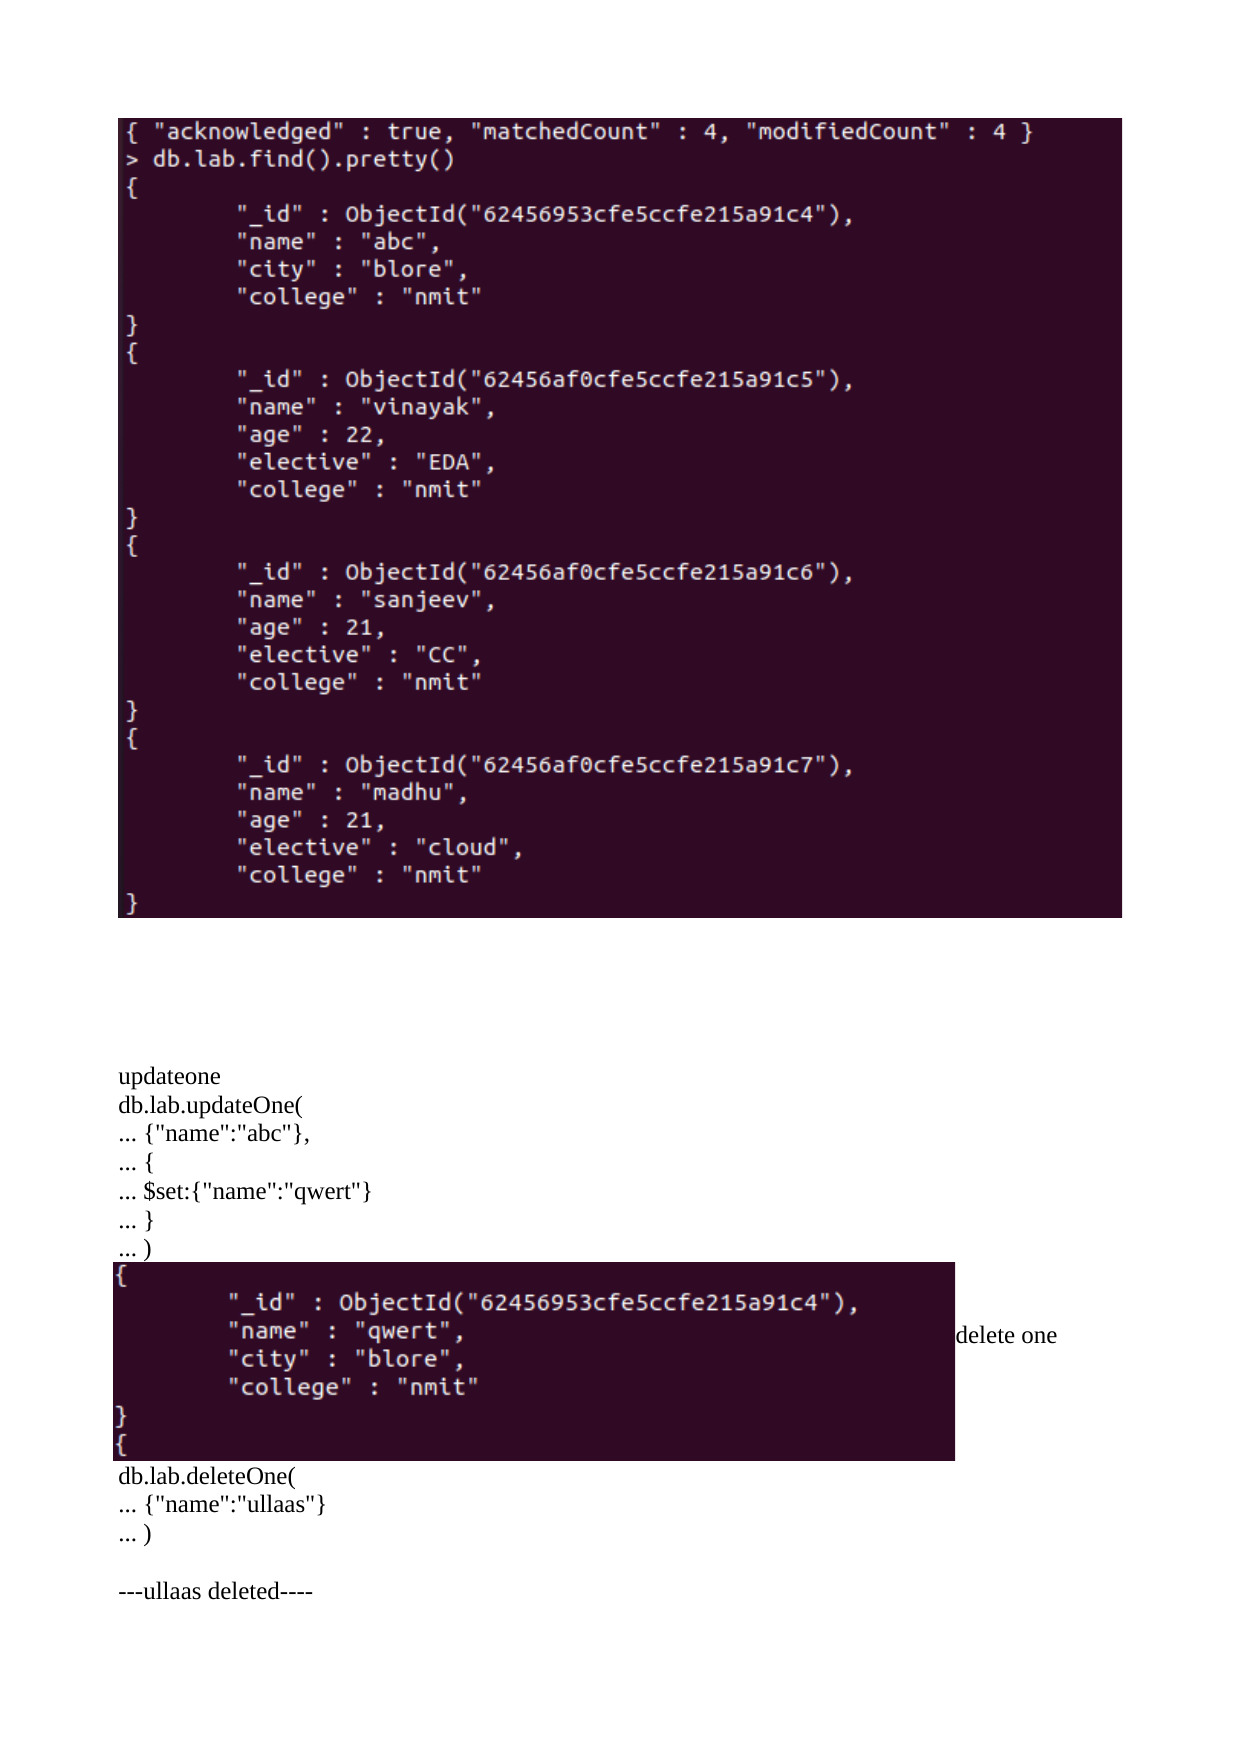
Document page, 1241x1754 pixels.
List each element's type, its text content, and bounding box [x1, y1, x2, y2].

text ... { [118, 1147, 1122, 1176]
text updateone [118, 1061, 1122, 1090]
text ---ullaas deleted---- [118, 1576, 1122, 1604]
picture [118, 118, 1123, 918]
text ... ) [118, 1518, 1122, 1547]
text db.lab.updateOne( [118, 1090, 1122, 1118]
text db.lab.deleteOne( [118, 1377, 1122, 1489]
text ... {"name":"ullaas"} [118, 1489, 1122, 1518]
text ... $set:{"name":"qwert"} [118, 1176, 1122, 1205]
picture [113, 1262, 956, 1461]
text ... ) [118, 1233, 1122, 1262]
text delete one [956, 1320, 1122, 1348]
text ... } [118, 1205, 1122, 1233]
text ... {"name":"abc"}, [118, 1118, 1122, 1147]
